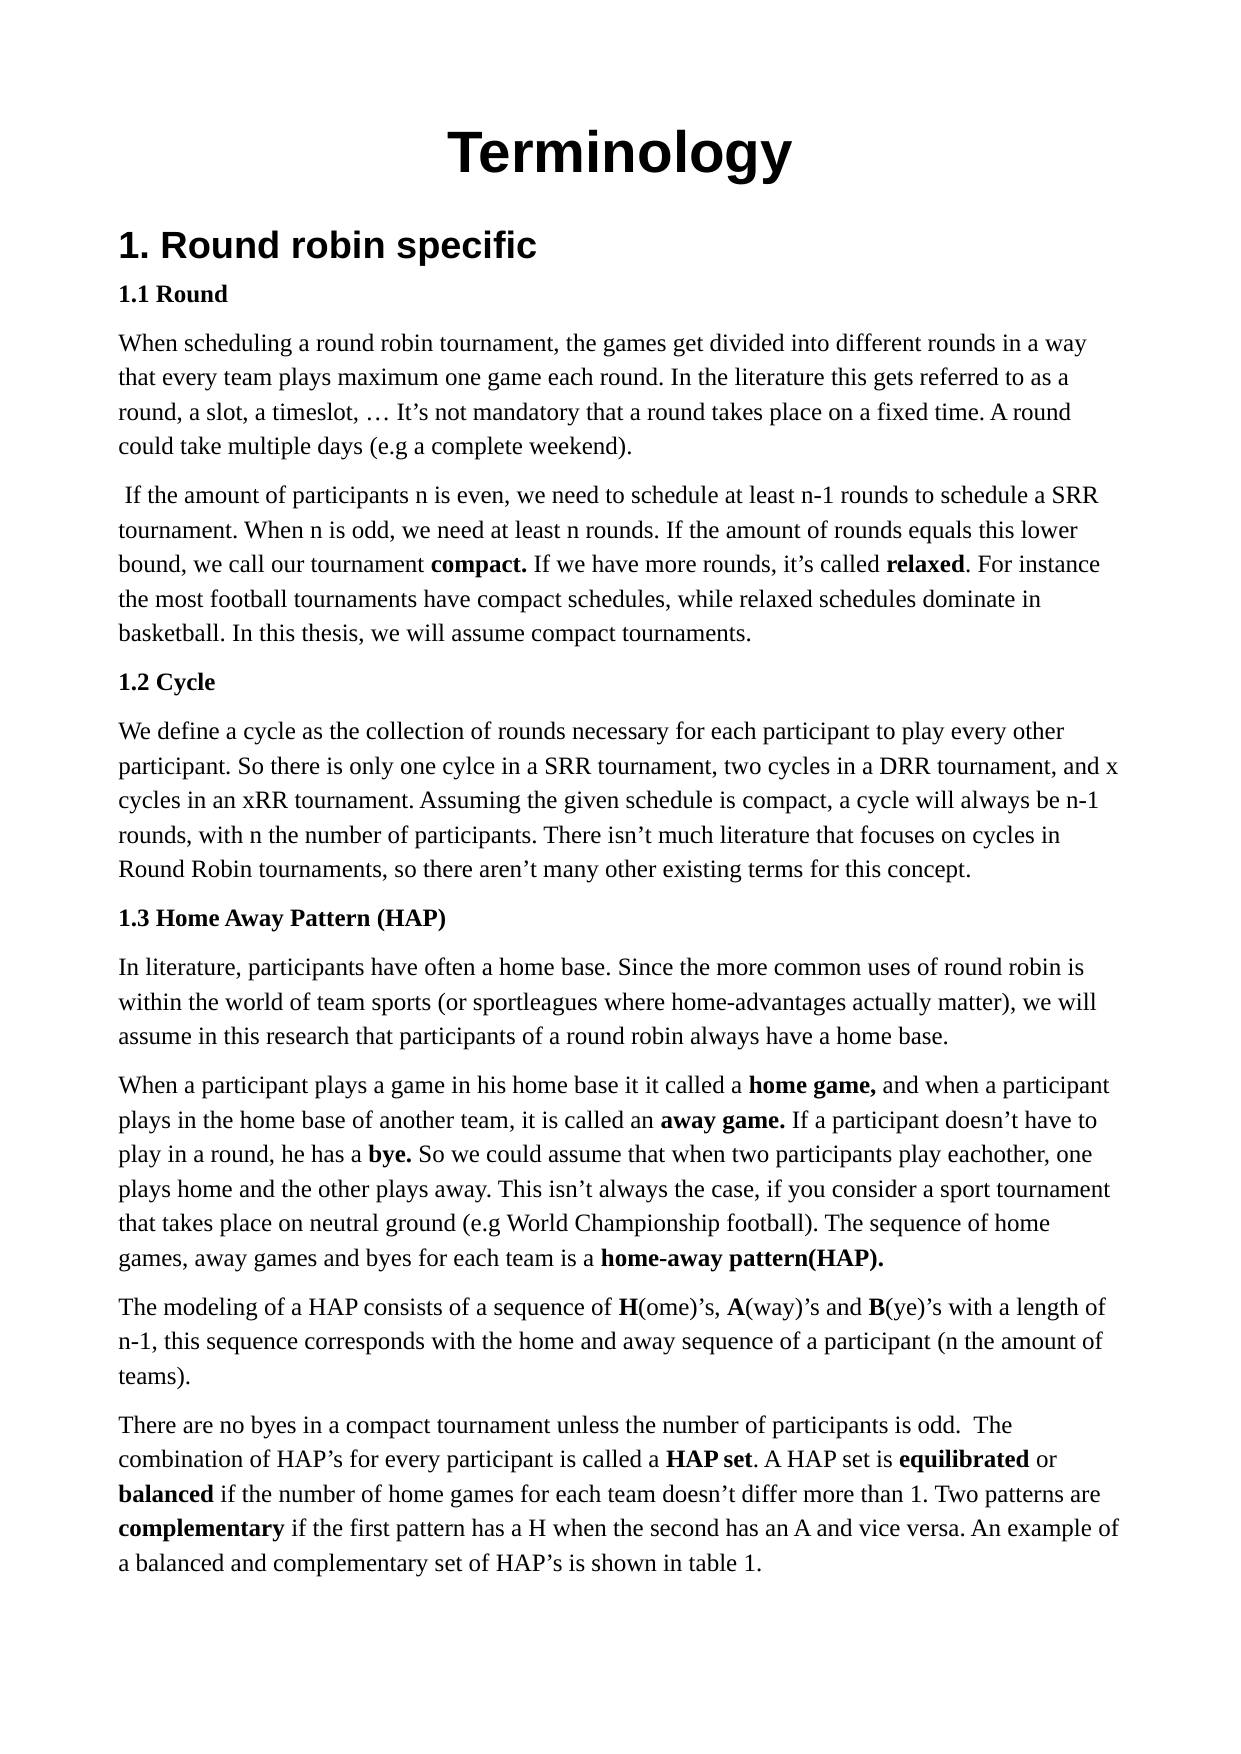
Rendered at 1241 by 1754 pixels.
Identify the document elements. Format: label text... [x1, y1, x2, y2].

text 1.3 Home Away Pattern (HAP) [118, 903, 1122, 932]
text We define a cycle as the collection of rounds necessary for each participant to play every other participant. So there is only one cylce in a SRR tournament, two cycles in a DRR tournament, and x cycles in an xRR tournament. Assuming the given schedule is compact, a cycle will always be n-1 rounds, with n the number of participants. There isn’t much literature that focuses on cycles in Round Robin tournaments, so there aren’t many other existing terms for this concept. [118, 716, 1122, 883]
text When scheduling a round robin tournament, the games get divided into different rounds in a way that every team plays maximum one game each round. In the literature this gets referred to as a round, a slot, a timeslot, … It’s not mandatory that a round takes place on a fixed time. A round could take multiple days (e.g a complete weekend). [118, 328, 1122, 460]
title Terminology [118, 118, 1122, 185]
text In literature, participants have often a home base. Since the more common uses of round robin is within the world of team sports (or sportleagues where home-advantages actually matter), we will assume in this research that participants of a round robin always have a home base. [118, 952, 1122, 1050]
subtitle 1. Round robin specific [118, 223, 1122, 266]
text The modeling of a HAP consists of a sequence of H(ome)’s, A(way)’s and B(ye)’s with a length of n-1, this sequence corresponds with the home and away sequence of a participant (n the amount of teams). [118, 1292, 1122, 1390]
text There are no byes in a compact tournament unless the number of participants is odd. The combination of HAP’s for every participant is called a HAP set. A HAP set is equilibrated or balanced if the number of home games for each team doesn’t differ more than 1. Two patterns are complementary if the first pattern has a H when the second has an A and vice versa. An example of a balanced and complementary set of HAP’s is shown in table 1. [118, 1410, 1122, 1577]
text 1.1 Round [118, 279, 1122, 308]
text If the amount of participants n is even, we need to schedule at least n-1 rounds to schedule a SRR tournament. When n is odd, we need at least n rounds. If the amount of rounds equals this lower bound, we call our tournament compact. If we have more rounds, it’s called relaxed. For instance the most football tournaments have compact schedules, while relaxed schedules dominate in basketball. In this thesis, we will assume compact tournaments. [118, 480, 1122, 647]
text 1.2 Cycle [118, 667, 1122, 696]
text When a participant plays a game in his home base it it called a home game, and when a participant plays in the home base of another team, it is called an away game. If a participant doesn’t have to play in a round, he has a bye. So we could assume that when two participants play eachother, one plays home and the other plays away. This isn’t always the case, if you consider a sport tournament that takes place on neutral ground (e.g World Championship football). The sequence of home games, away games and byes for each team is a home-away pattern(HAP). [118, 1071, 1122, 1272]
